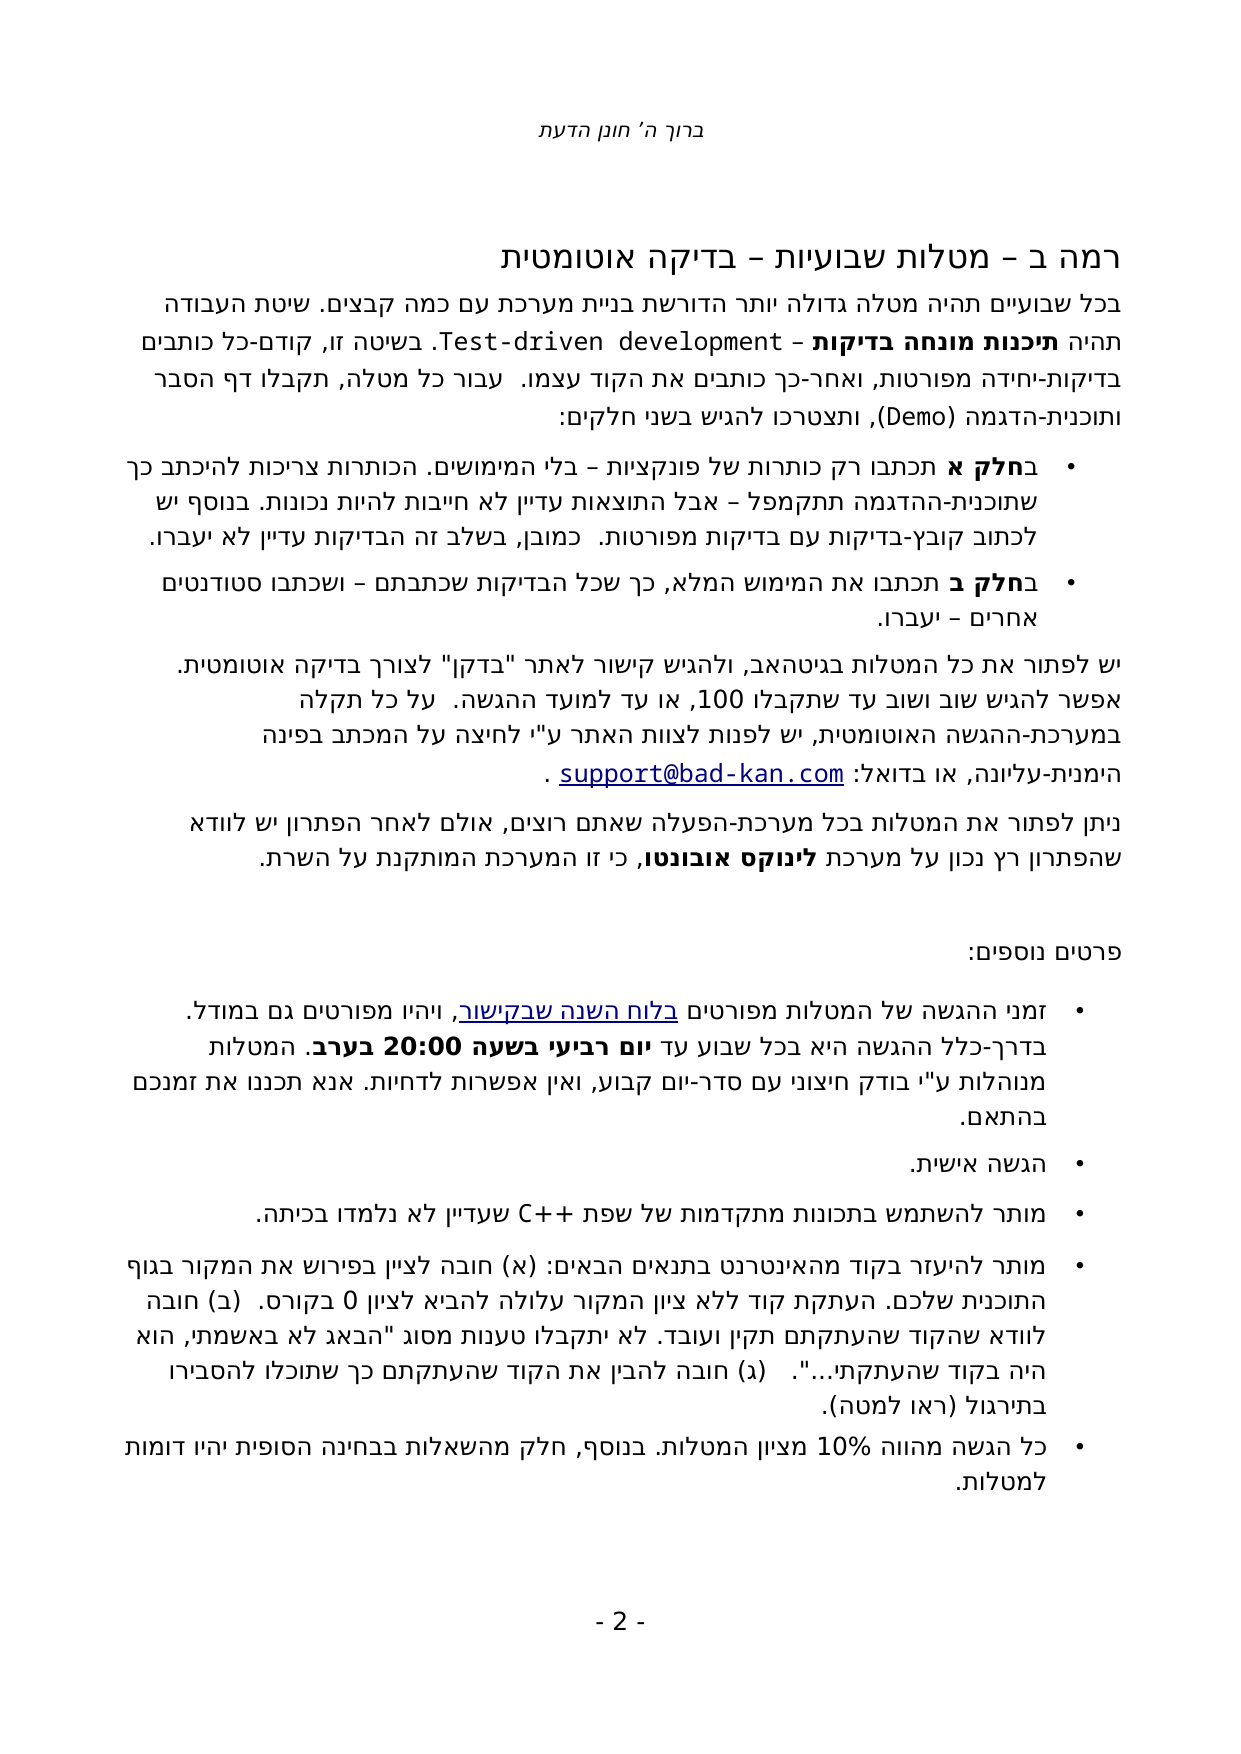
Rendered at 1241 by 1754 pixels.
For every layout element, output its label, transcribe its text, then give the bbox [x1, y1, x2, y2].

list מותר להיעזר בקוד מהאינטרנט בתנאים הבאים: (א) חובה לציין בפירוש את המקור בגוף התוכנית שלכם. העתקת קוד ללא ציון המקור עלולה להביא לציון 0 בקורס. (ב) חובה לוודא שהקוד שהעתקתם תקין ועובד. לא יתקבלו טענות מסוג "הבאג לא באשמתי, הוא היה בקוד שהעתקתי...". (ג) חובה להבין את הקוד שהעתקתם כך שתוכלו להסבירו בתירגול (ראו למטה). [118, 1251, 1084, 1421]
text בכל שבועיים תהיה מטלה גדולה יותר הדורשת בניית מערכת עם כמה קבצים. שיטת העבודה תהיה תיכנות מונחה בדיקות – Test-driven development. בשיטה זו, קודם-כל כותבים בדיקות-יחידה מפורטות, ואחר-כך כותבים את הקוד עצמו. עבור כל מטלה, תקבלו דף הסבר ותוכנית-הדגמה (Demo), ותצטרכו להגיש בשני חלקים: [118, 289, 1122, 433]
list הגשה אישית. [118, 1149, 1084, 1178]
list כל הגשה מהווה 10% מציון המטלות. בנוסף, חלק מהשאלות בבחינה הסופית יהיו דומות למטלות. [118, 1432, 1084, 1497]
text פרטים נוספים: [118, 937, 1122, 966]
subtitle רמה ב – מטלות שבועיות – בדיקה אוטומטית [118, 238, 1122, 277]
list זמני ההגשה של המטלות מפורטים בלוח השנה שבקישור, ויהיו מפורטים גם במודל. בדרך-כלל ההגשה היא בכל שבוע עד יום רביעי בשעה 20:00 בערב. המטלות מנוהלות ע"י בודק חיצוני עם סדר-יום קבוע, ואין אפשרות לדחיות. אנא תכננו את זמנכם בהתאם. [118, 992, 1084, 1131]
list מותר להשתמש בתכונות מתקדמות של שפת ++C שעדיין לא נלמדו בכיתה. [118, 1196, 1084, 1230]
text יש לפתור את כל המטלות בגיטהאב, ולהגיש קישור לאתר "בדקן" לצורך בדיקה אוטומטית. אפשר להגיש שוב ושוב עד שתקבלו 100, או עד למועד ההגשה. על כל תקלה במערכת-ההגשה האוטומטית, יש לפנות לצוות האתר ע"י לחיצה על המכתב בפינה הימנית-עליונה, או בדואל: support@bad-kan.com . [118, 650, 1122, 789]
text ניתן לפתור את המטלות בכל מערכת-הפעלה שאתם רוצים, אולם לאחר הפתרון יש לוודא שהפתרון רץ נכון על מערכת לינוקס אובונטו, כי זו המערכת המותקנת על השרת. [118, 808, 1122, 872]
list בחלק ב תכתבו את המימוש המלא, כך שכל הבדיקות שכתבתם – ושכתבו סטודנטים אחרים – יעברו. [118, 568, 1076, 633]
list בחלק א תכתבו רק כותרות של פונקציות – בלי המימושים. הכותרות צריכות להיכתב כך שתוכנית-ההדגמה תתקמפל – אבל התוצאות עדיין לא חייבות להיות נכונות. בנוסף יש לכתוב קובץ-בדיקות עם בדיקות מפורטות. כמובן, בשלב זה הבדיקות עדיין לא יעברו. [118, 452, 1076, 551]
